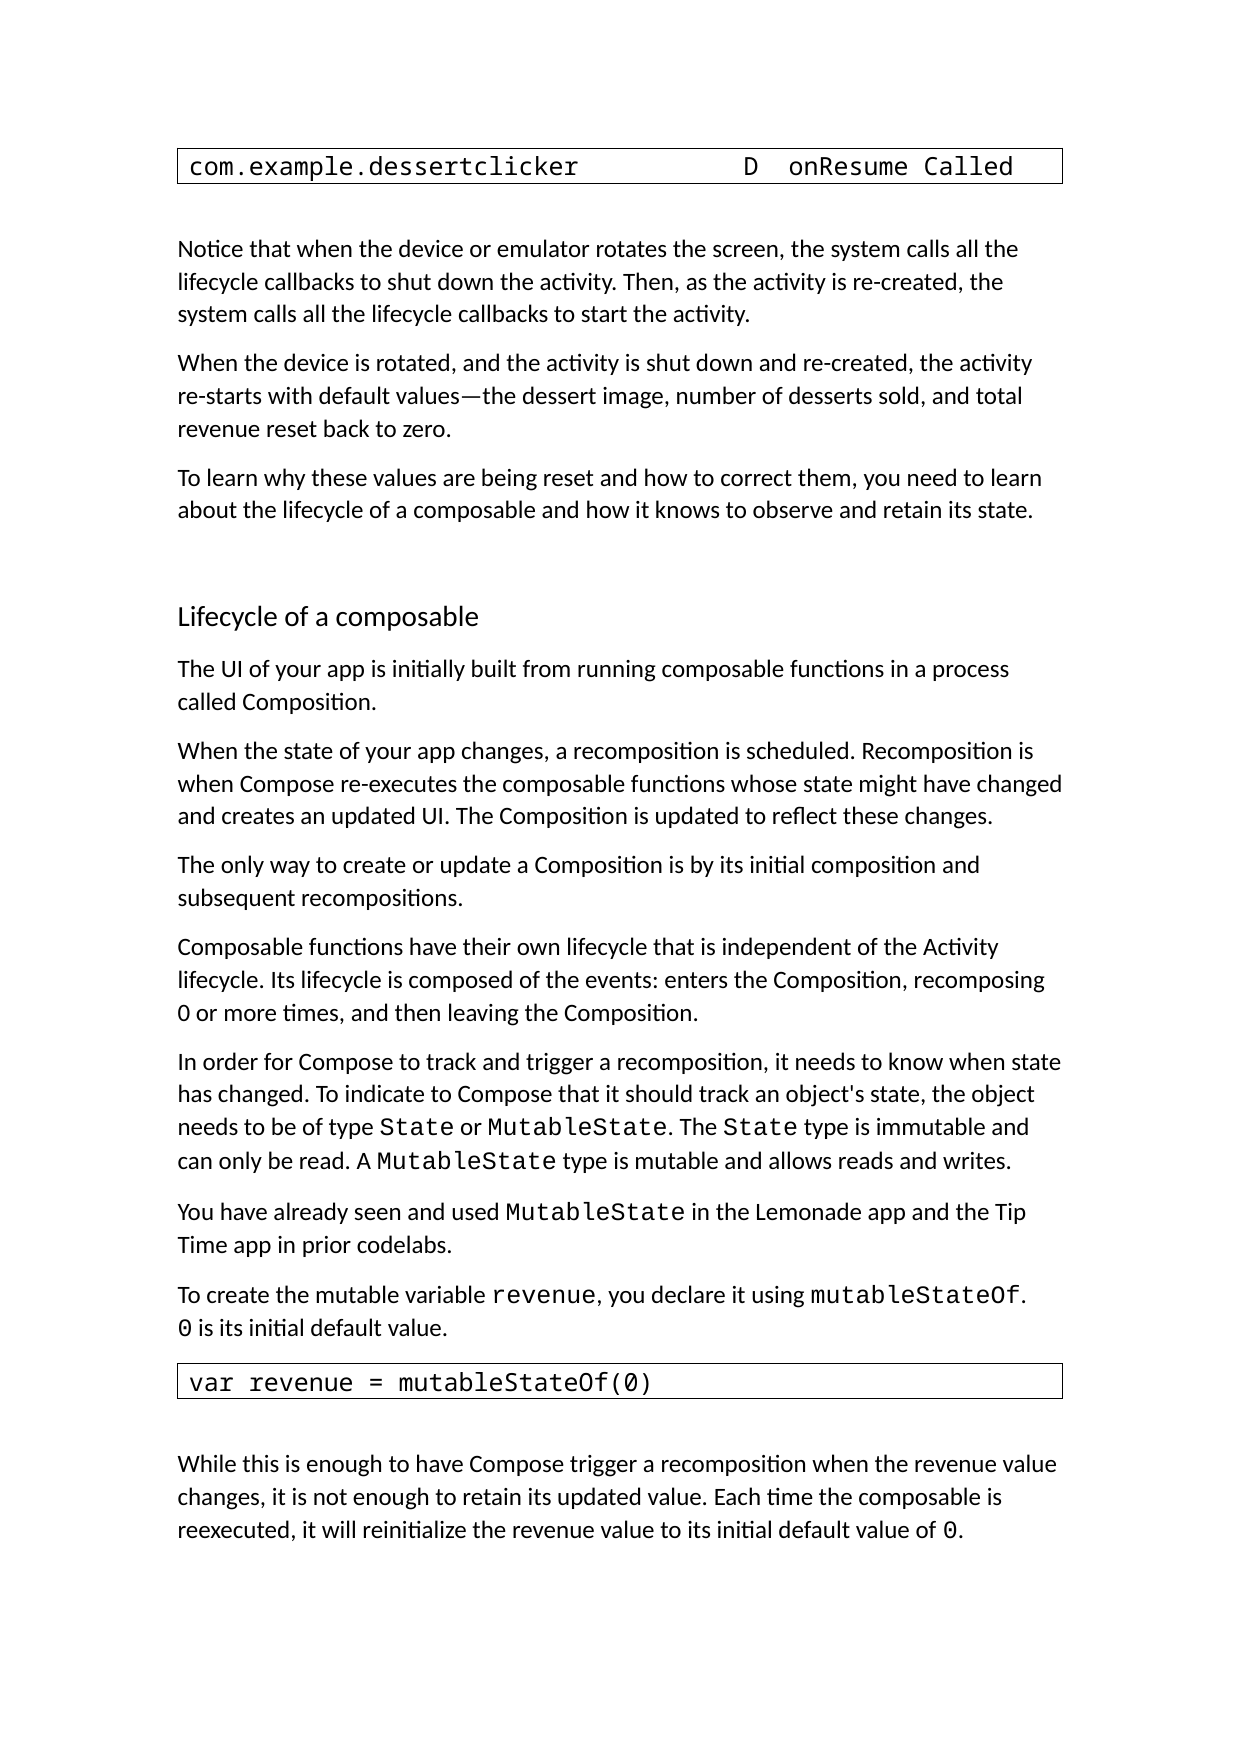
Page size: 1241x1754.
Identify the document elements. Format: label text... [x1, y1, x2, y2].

text When the state of your app changes, a recomposition is scheduled. Recomposition is when Compose re-executes the composable functions whose state might have changed and creates an updated UI. The Composition is updated to reflect these changes. [177, 735, 1063, 831]
text To create the mutable variable revenue, you declare it using mutableStateOf. 0 is its initial default value. [177, 1279, 1063, 1344]
text Lifecycle of a composable [177, 598, 1063, 634]
table_header var revenue = mutableStateOf(0) [178, 1364, 1062, 1398]
text In order for Compose to track and trigger a recomposition, it needs to know when state has changed. To indicate to Compose that it should track an object's state, the object needs to be of type State or MutableState. The State type is immutable and can only be read. A MutableState type is mutable and allows reads and writes. [177, 1046, 1063, 1177]
text The UI of your app is initially built from running composable functions in a process called Composition. [177, 653, 1063, 716]
text To learn why these values are being reset and how to correct them, you need to learn about the lifecycle of a composable and how it knows to observe and retain its state. [177, 462, 1063, 525]
text Notice that when the device or emulator rotates the screen, the system calls all the lifecycle callbacks to shut down the activity. Then, as the activity is re-created, the system calls all the lifecycle callbacks to start the activity. [177, 233, 1063, 329]
text While this is enough to have Compose trigger a recomposition when the revenue value changes, it is not enough to retain its updated value. Each time the composable is reexecuted, it will reinitialize the revenue value to its initial default value of 0. [177, 1448, 1063, 1546]
text The only way to create or update a Composition is by its initial composition and subsequent recompositions. [177, 849, 1063, 913]
text You have already seen and used MutableState in the Lemonade app and the Tip Time app in prior codelabs. [177, 1196, 1063, 1260]
text Composable functions have their own lifecycle that is independent of the Activity lifecycle. Its lifecycle is composed of the events: enters the Composition, recomposing 0 or more times, and then leaving the Composition. [177, 931, 1063, 1027]
table_header com.example.dessertclicker D onResume Called [178, 149, 1062, 183]
text When the device is rotated, and the activity is shut down and re-created, the activity re-starts with default values—the dessert image, number of desserts sold, and total revenue reset back to zero. [177, 347, 1063, 443]
